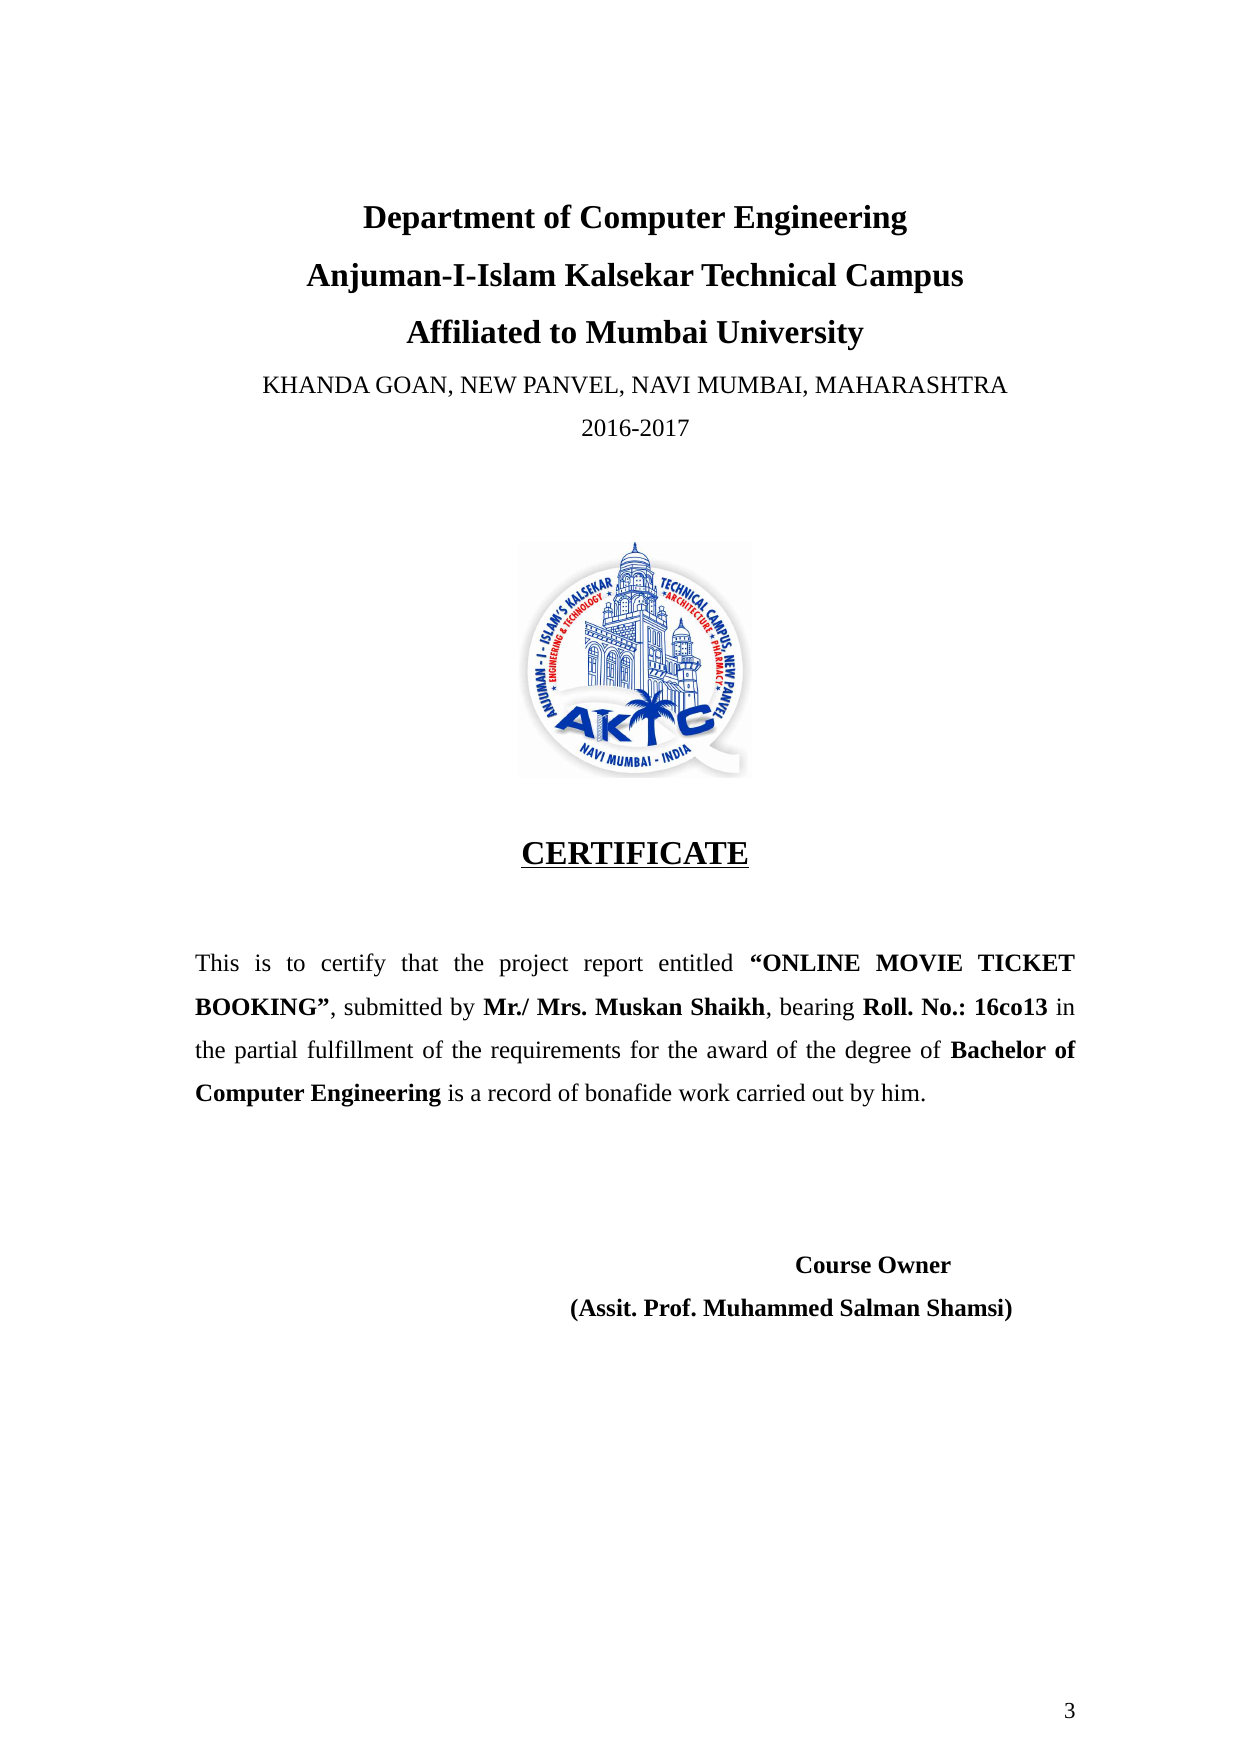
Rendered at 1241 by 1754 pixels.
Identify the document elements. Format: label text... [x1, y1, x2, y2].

picture [517, 542, 753, 778]
text 2016-2017 [195, 413, 1075, 442]
text (Assit. Prof. Muhammed Salman Shamsi) [495, 1293, 1075, 1322]
text Department of Computer Engineering Anjuman-I-Islam Kalsekar Technical Campus [195, 198, 1075, 293]
text CERTIFICATE [195, 833, 1075, 872]
text Course Owner [720, 1250, 1075, 1279]
text KHANDA GOAN, NEW PANVEL, NAVI MUMBAI, MAHARASHTRA [195, 370, 1075, 399]
text Affiliated to Mumbai University [195, 313, 1075, 351]
text This is to certify that the project report entitled “ONLINE MOVIE TICKET BOOKING”, submitted by Mr./ Mrs. Muskan Shaikh, bearing Roll. No.: 16co13 in the partial fulfillment of the requirements for the award of the degree of Bachelor of Computer Engineering is a record of bonafide work carried out by him. [195, 948, 1075, 1107]
